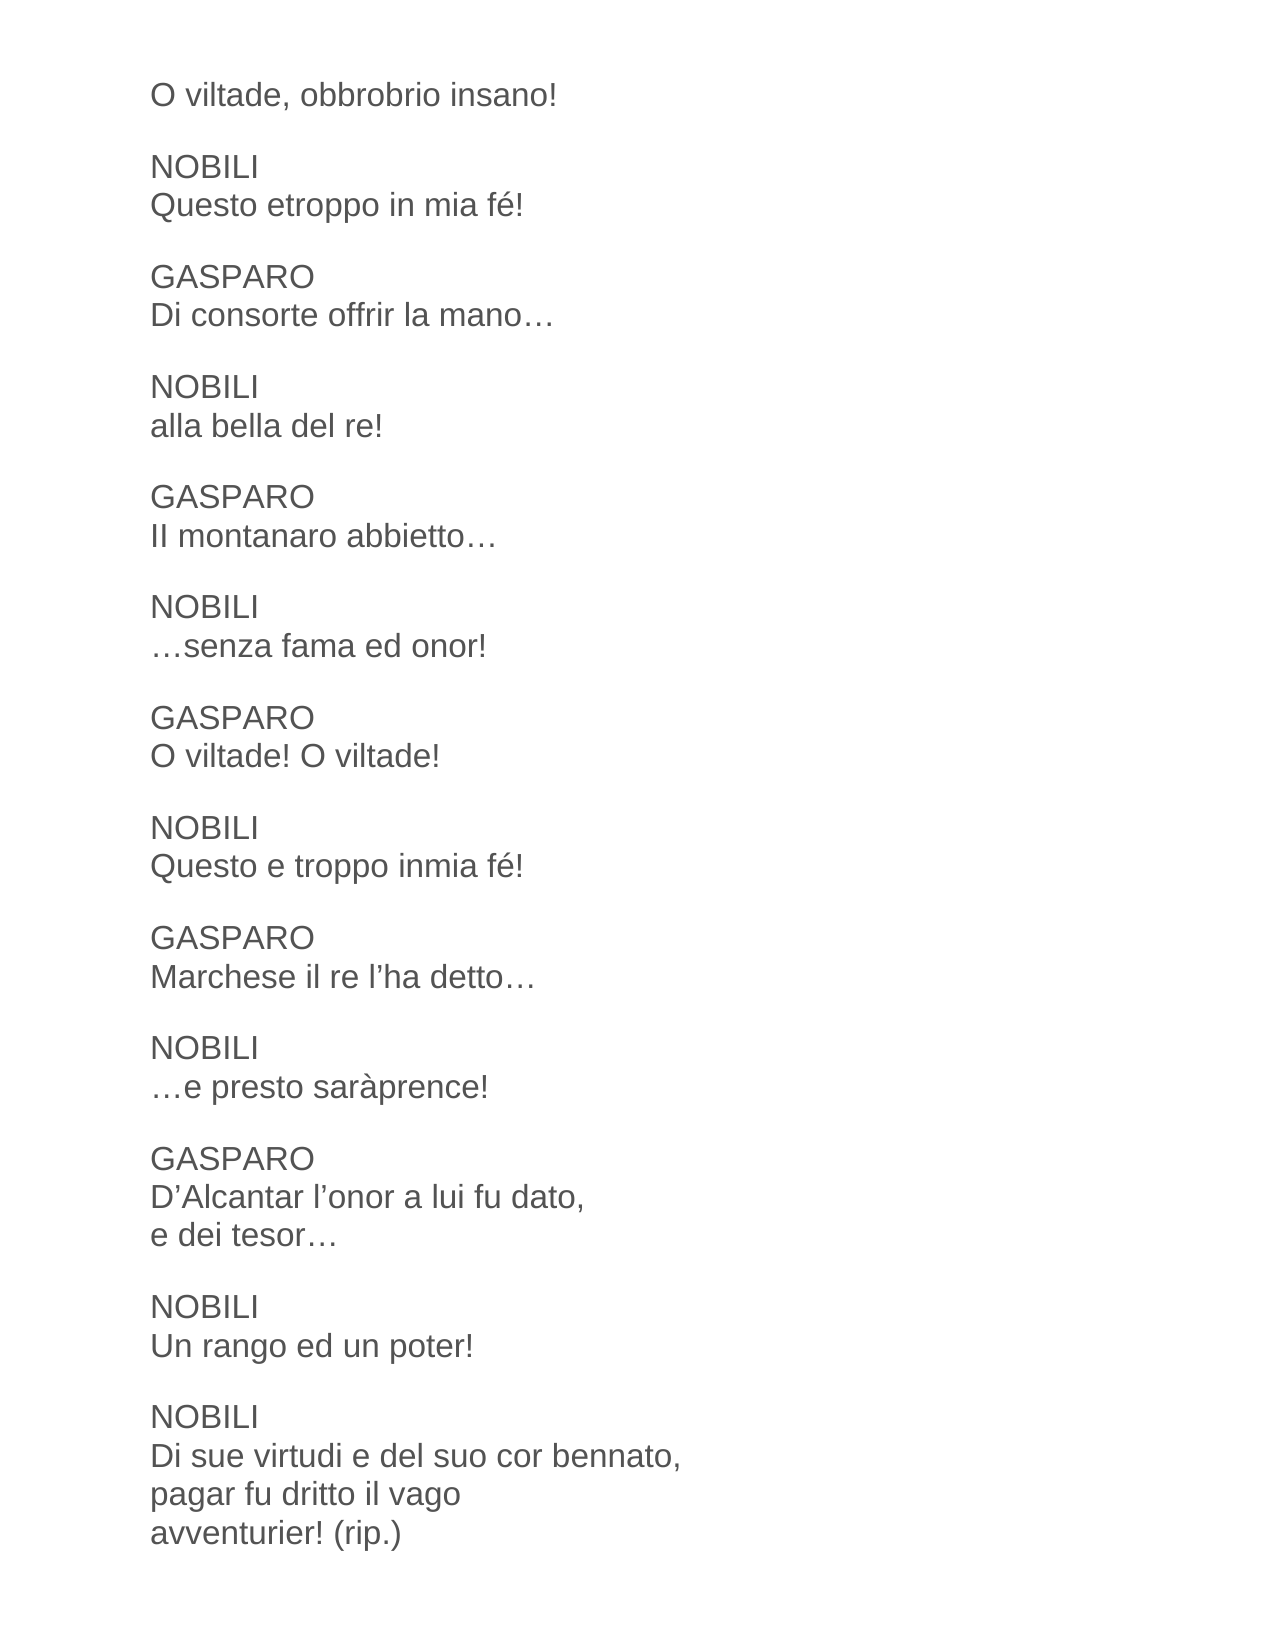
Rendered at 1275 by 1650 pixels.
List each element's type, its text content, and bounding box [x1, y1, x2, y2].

text NOBILI alla bella del re! [150, 367, 1125, 444]
text O viltade, obbrobrio insano! [150, 75, 1125, 113]
text GASPARO O viltade! O viltade! [150, 698, 1125, 775]
text NOBILI Questo e troppo inmia fé! [150, 808, 1125, 885]
text GASPARO D’Alcantar l’onor a lui fu dato, e dei tesor… [150, 1139, 1125, 1254]
text GASPARO II montanaro abbietto… [150, 477, 1125, 554]
text NOBILI Di sue virtudi e del suo cor bennato, pagar fu dritto il vago avventurier! (rip.) [150, 1397, 1125, 1551]
text GASPARO Marchese il re l’ha detto… [150, 918, 1125, 995]
text NOBILI Questo etroppo in mia fé! [150, 147, 1125, 224]
text GASPARO Di consorte offrir la mano… [150, 257, 1125, 334]
text NOBILI Un rango ed un poter! [150, 1287, 1125, 1364]
text NOBILI …e presto saràprence! [150, 1028, 1125, 1105]
text NOBILI …senza fama ed onor! [150, 588, 1125, 664]
